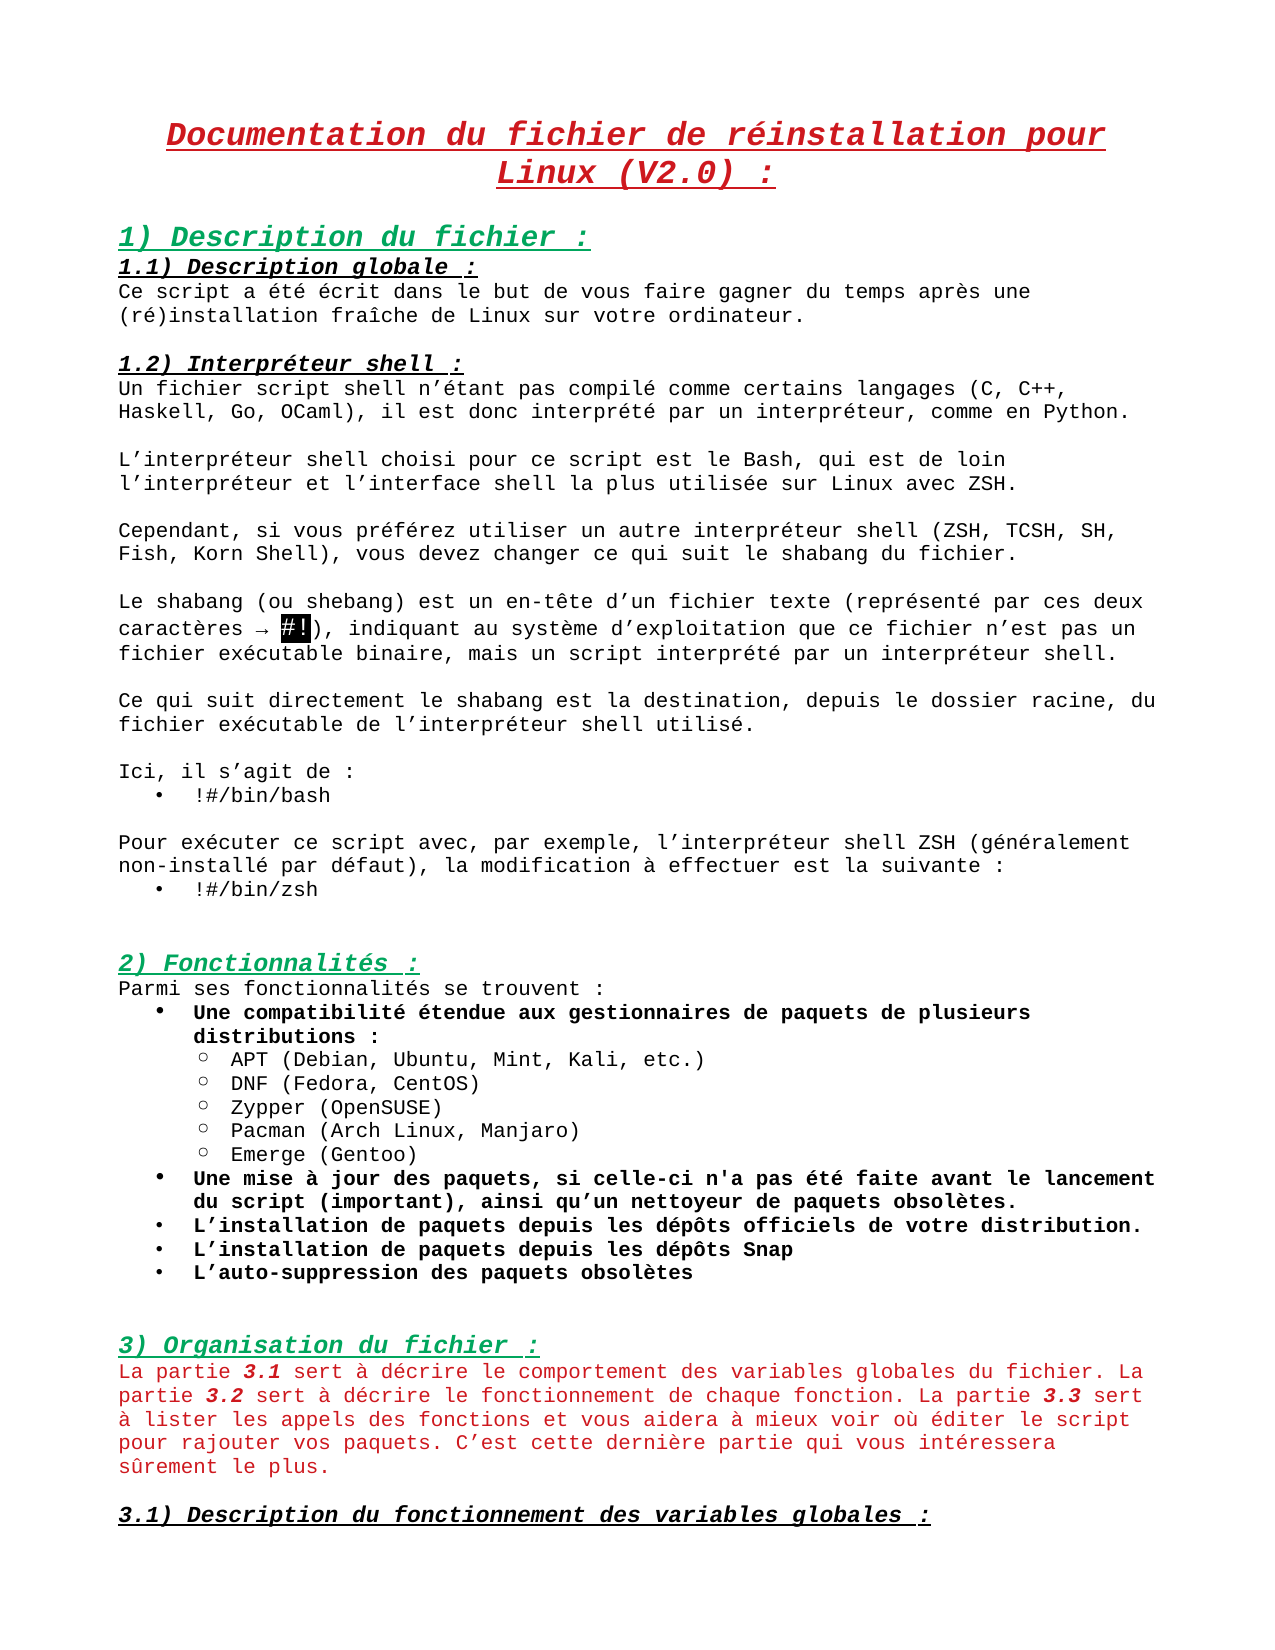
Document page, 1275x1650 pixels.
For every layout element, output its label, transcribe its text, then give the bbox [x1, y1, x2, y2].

text Ce script a été écrit dans le but de vous faire gagner du temps après une (ré)installation fraîche de Linux sur votre ordinateur. [118, 281, 1157, 328]
text Cependant, si vous préférez utiliser un autre interpréteur shell (ZSH, TCSH, SH, Fish, Korn Shell), vous devez changer ce qui suit le shabang du fichier. [118, 520, 1157, 567]
list !#/bin/zsh [156, 879, 1157, 903]
text 2) Fonctionnalités : [118, 950, 1157, 978]
list Emerge (Gentoo) [193, 1144, 1157, 1168]
text 1.2) Interpréteur shell : [118, 352, 1157, 378]
text 1.1) Description globale : [118, 255, 1157, 281]
list Zypper (OpenSUSE) [193, 1097, 1157, 1120]
text Ce qui suit directement le shabang est la destination, depuis le dossier racine, du fichier exécutable de l’interpréteur shell utilisé. [118, 690, 1157, 737]
text 1) Description du fichier : [118, 222, 1157, 255]
list Une compatibilité étendue aux gestionnaires de paquets de plusieurs distributions : [156, 1002, 1157, 1049]
list Une mise à jour des paquets, si celle-ci n'a pas été faite avant le lancement du script (important), ainsi qu’un nettoyeur de paquets obsolètes. [156, 1168, 1157, 1215]
text Documentation du fichier de réinstallation pour Linux (V2.0) : [118, 118, 1157, 194]
list Pacman (Arch Linux, Manjaro) [193, 1120, 1157, 1144]
text Ici, il s’agit de : [118, 761, 1157, 784]
text L’interpréteur shell choisi pour ce script est le Bash, qui est de loin l’interpréteur et l’interface shell la plus utilisée sur Linux avec ZSH. [118, 449, 1157, 496]
text Parmi ses fonctionnalités se trouvent : [118, 978, 1157, 1002]
list DNF (Fedora, CentOS) [193, 1073, 1157, 1097]
list L’installation de paquets depuis les dépôts Snap [156, 1238, 1157, 1262]
list !#/bin/bash [156, 784, 1157, 808]
text 3) Organisation du fichier : [118, 1333, 1157, 1361]
list L’auto-suppression des paquets obsolètes [156, 1262, 1157, 1286]
text Pour exécuter ce script avec, par exemple, l’interpréteur shell ZSH (généralement non-installé par défaut), la modification à effectuer est la suivante : [118, 832, 1157, 879]
text La partie 3.1 sert à décrire le comportement des variables globales du fichier. La partie 3.2 sert à décrire le fonctionnement de chaque fonction. La partie 3.3 sert à lister les appels des fonctions et vous aidera à mieux voir où éditer le script pour rajouter vos paquets. C’est cette dernière partie qui vous intéressera sûrement le plus. [118, 1361, 1157, 1480]
text Le shabang (ou shebang) est un en-tête d’un fichier texte (représenté par ces deux caractères → #!), indiquant au système d’exploitation que ce fichier n’est pas un fichier exécutable binaire, mais un script interprété par un interpréteur shell. [118, 591, 1157, 666]
text 3.1) Description du fonctionnement des variables globales : [118, 1503, 1157, 1529]
list L’installation de paquets depuis les dépôts officiels de votre distribution. [156, 1215, 1157, 1238]
text Un fichier script shell n’étant pas compilé comme certains langages (C, C++, Haskell, Go, OCaml), il est donc interprété par un interpréteur, comme en Python. [118, 378, 1157, 425]
list APT (Debian, Ubuntu, Mint, Kali, etc.) [193, 1049, 1157, 1073]
